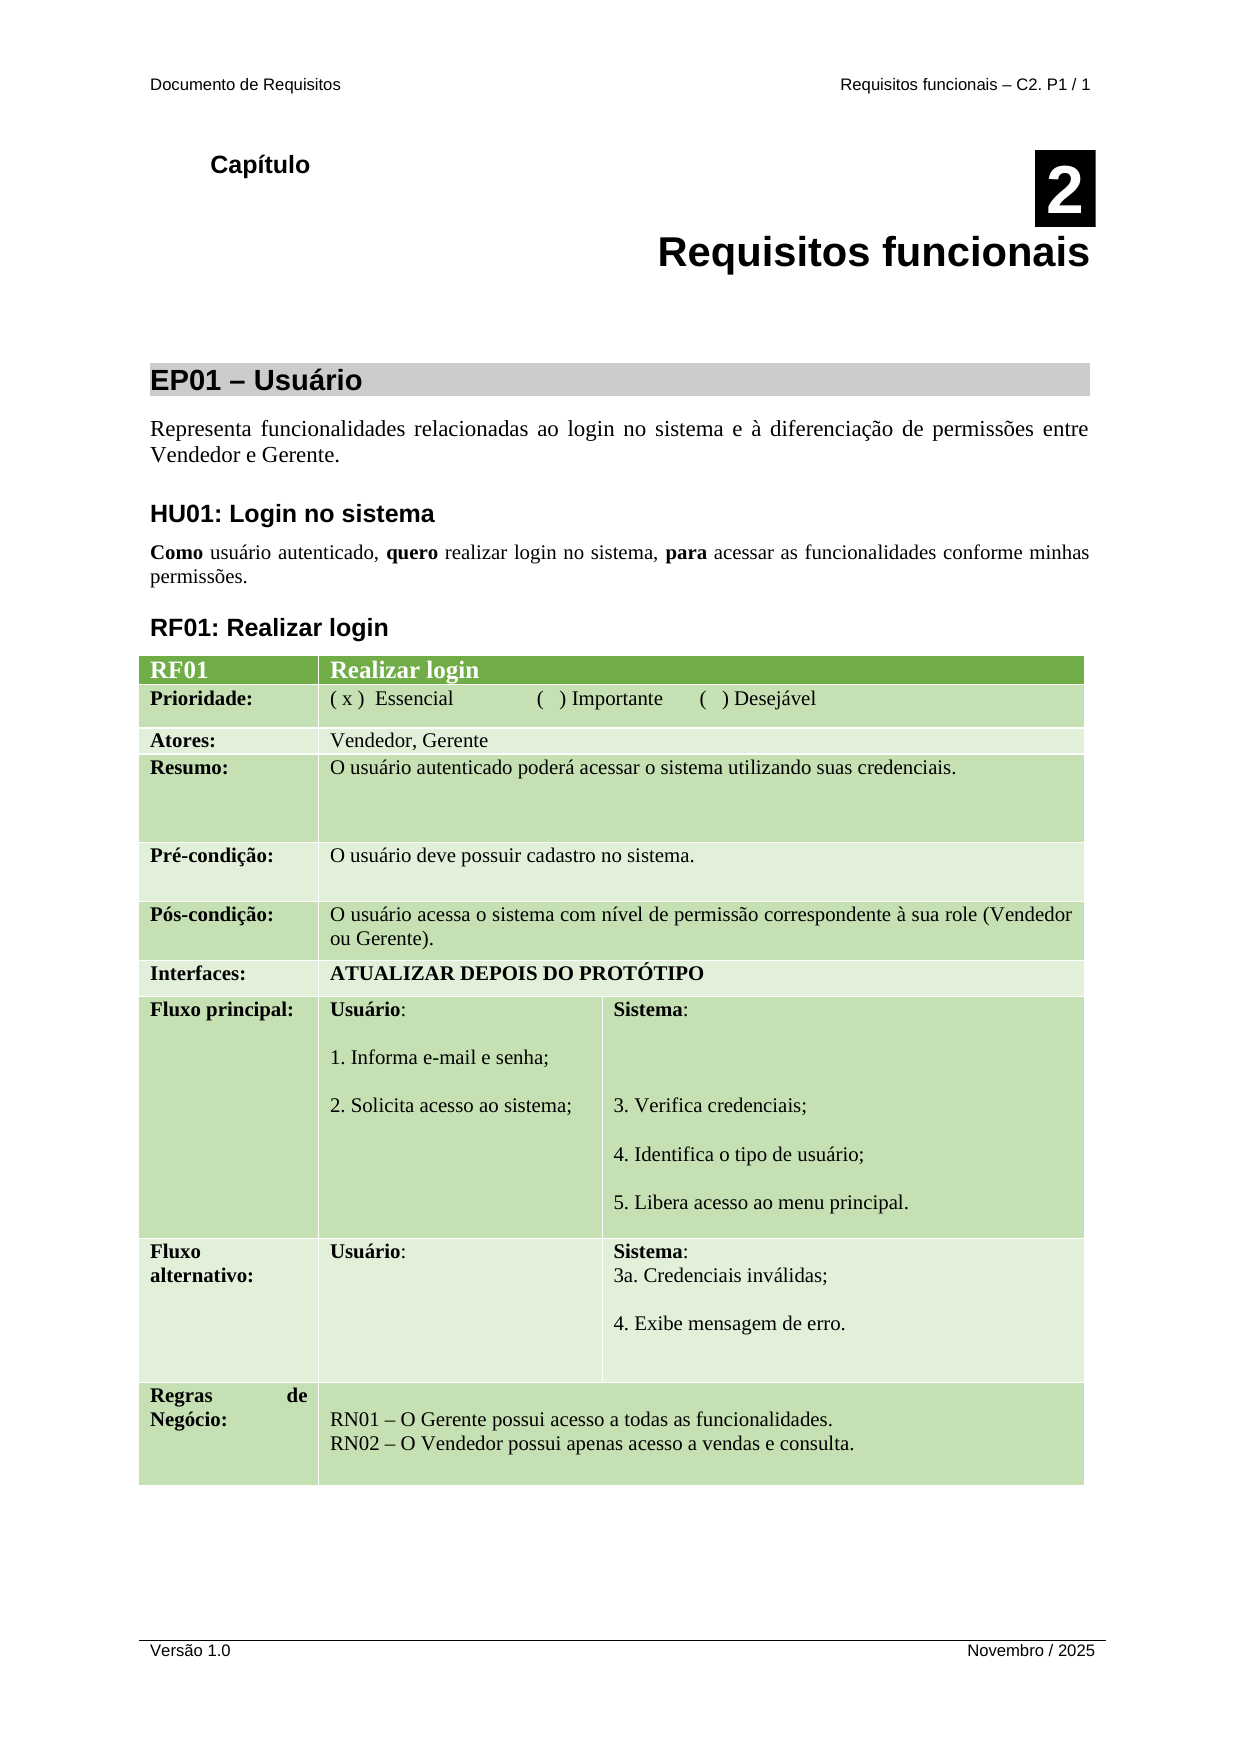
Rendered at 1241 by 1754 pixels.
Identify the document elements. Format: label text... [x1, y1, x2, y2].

table_cell Prioridade: [139, 685, 318, 727]
table_cell Usuário: 1. Informa e-mail e senha; 2. Solicita acesso ao sistema; [319, 997, 602, 1238]
table_cell Resumo: [139, 755, 318, 842]
table_cell O usuário acessa o sistema com nível de permissão correspondente à sua role (Vendedor ou Gerente). [319, 902, 1084, 960]
table_header RF01 [139, 656, 318, 684]
table_cell Usuário: [319, 1239, 602, 1382]
subtitle Requisitos funcionais [150, 227, 1090, 275]
text Como usuário autenticado, quero realizar login no sistema, para acessar as funcionalidades conforme minhas permissões. [150, 540, 1090, 588]
table_cell Pré-condição: [139, 843, 318, 901]
table_cell Vendedor, Gerente [319, 729, 1084, 753]
table_cell O usuário autenticado poderá acessar o sistema utilizando suas credenciais. [319, 755, 1084, 842]
table_cell Pós-condição: [139, 902, 318, 960]
table_cell RN01 – O Gerente possui acesso a todas as funcionalidades. RN02 – O Vendedor possui apenas acesso a vendas e consulta. [319, 1383, 1084, 1485]
table_cell Interfaces: [139, 961, 318, 996]
text HU01: Login no sistema [150, 499, 1090, 528]
table_cell Sistema: 3a. Credenciais inválidas; 4. Exibe mensagem de erro. [603, 1239, 1084, 1382]
subtitle EP01 – Usuário [150, 363, 1090, 396]
table_cell ( x ) Essencial ( ) Importante ( ) Desejável [319, 685, 1084, 727]
text Capítulo [210, 150, 1035, 227]
table_cell Sistema: 3. Verifica credenciais; 4. Identifica o tipo de usuário; 5. Libera acesso ao menu principal. [603, 997, 1084, 1238]
table_cell Regras de Negócio: [139, 1383, 318, 1485]
text RF01: Realizar login [150, 613, 1090, 642]
text Representa funcionalidades relacionadas ao login no sistema e à diferenciação de permissões entre Vendedor e Gerente. [150, 415, 1090, 468]
table_cell ATUALIZAR DEPOIS DO PROTÓTIPO [319, 961, 1084, 996]
table_cell O usuário deve possuir cadastro no sistema. [319, 843, 1084, 901]
table_cell Atores: [139, 729, 318, 753]
table_cell Fluxo alternativo: [139, 1239, 318, 1382]
table_header Realizar login [319, 656, 1084, 684]
table_cell Fluxo principal: [139, 997, 318, 1238]
